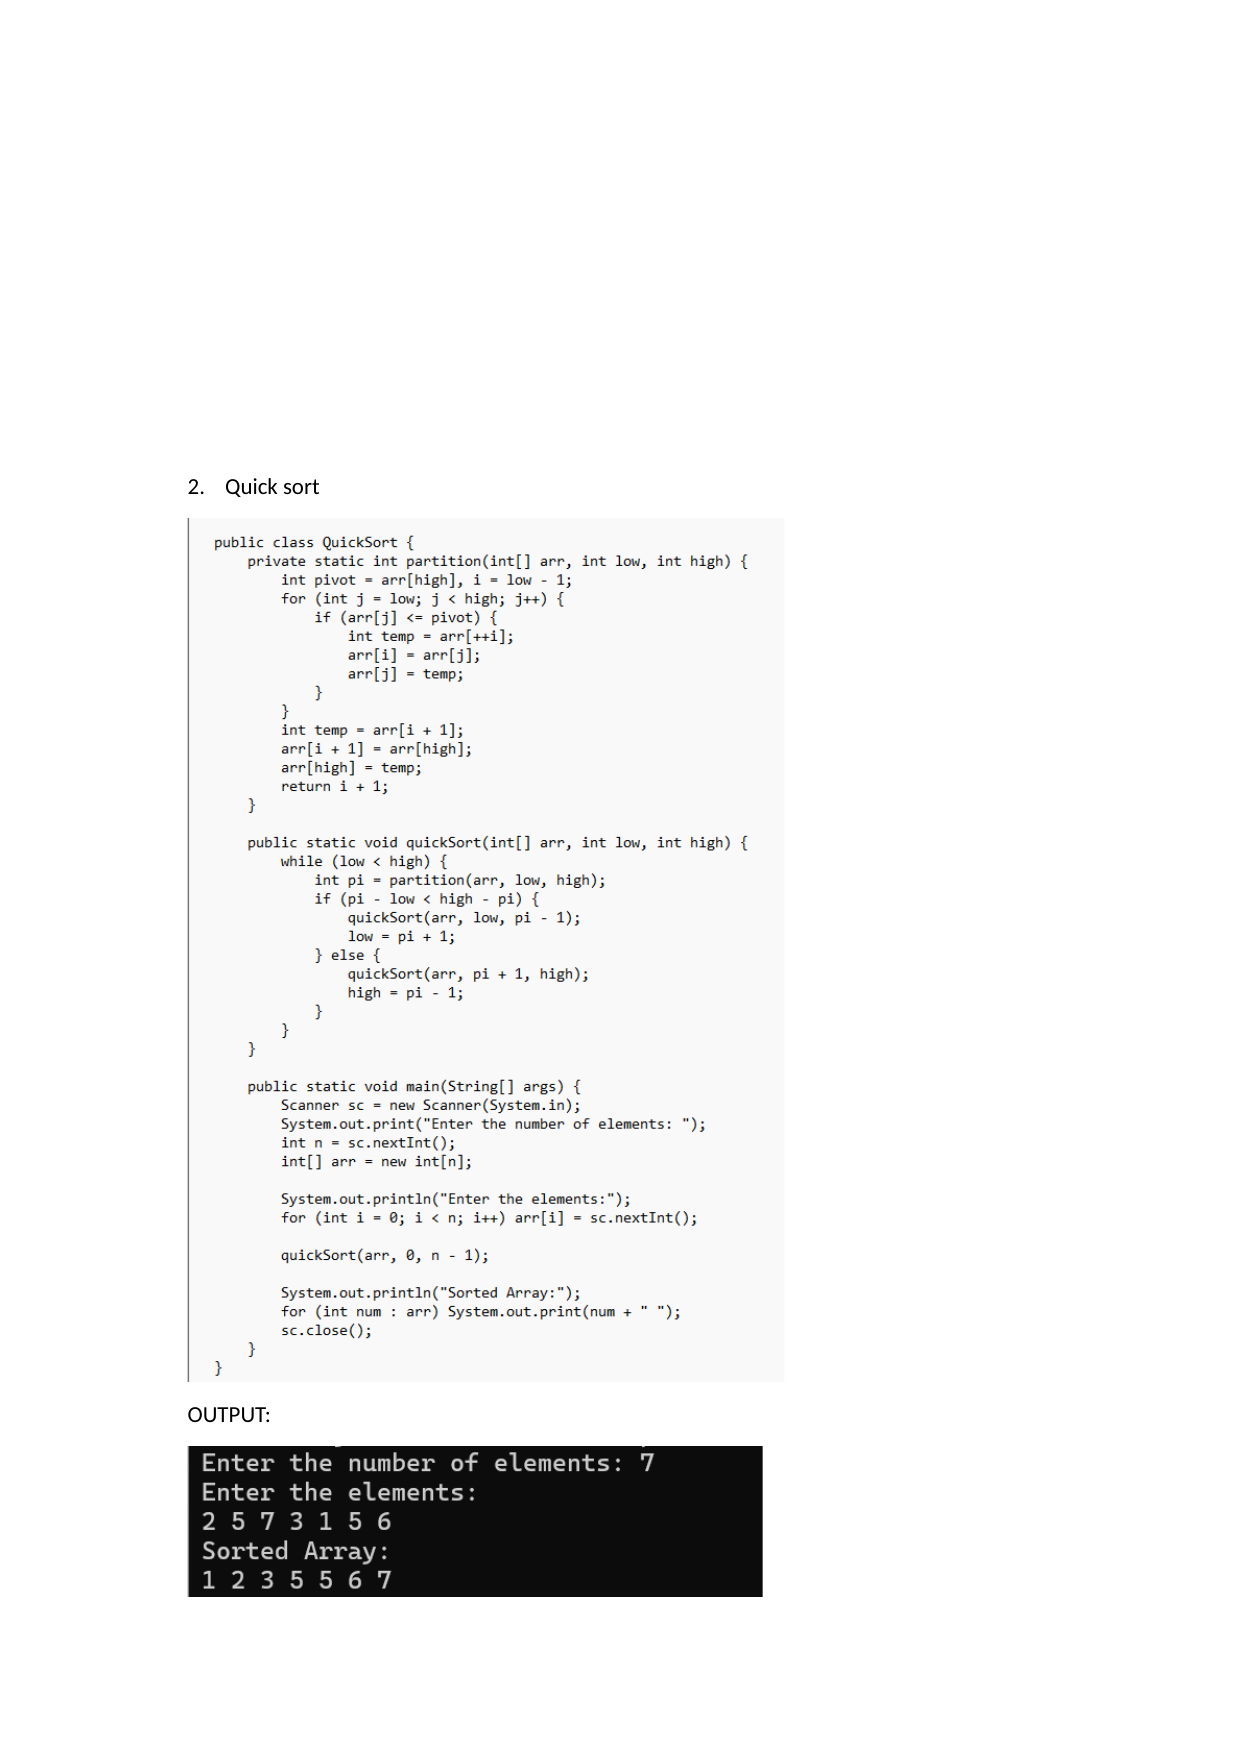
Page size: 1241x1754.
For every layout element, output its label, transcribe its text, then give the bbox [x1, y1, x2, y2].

text OUTPUT: [187, 1400, 1090, 1428]
list Quick sort [187, 472, 1090, 500]
